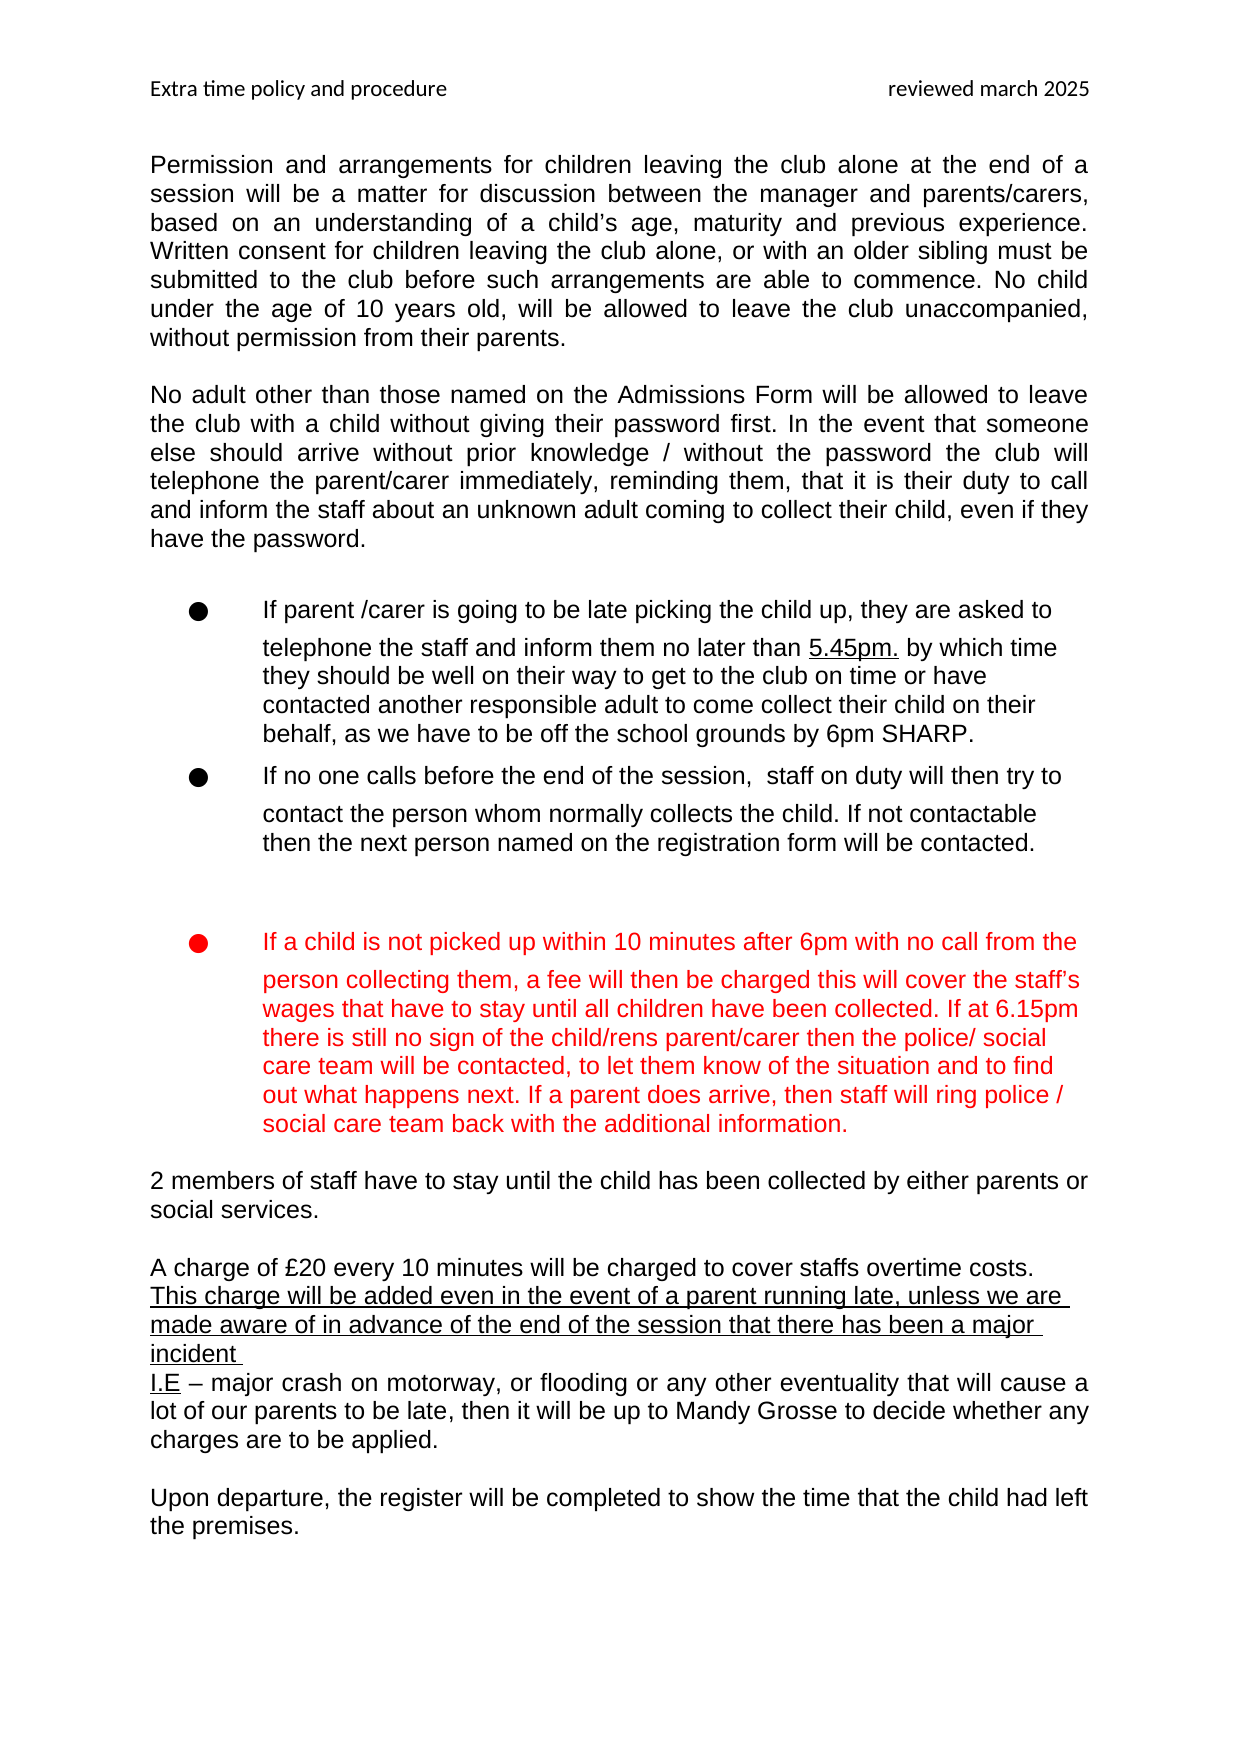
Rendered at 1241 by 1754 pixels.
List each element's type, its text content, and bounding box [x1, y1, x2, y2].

list If parent /carer is going to be late picking the child up, they are asked to telephone the staff and inform them no later than 5.45pm. by which time they should be well on their way to get to the club on time or have contacted another responsible adult to come collect their child on their behalf, as we have to be off the school grounds by 6pm SHARP. [187, 581, 1090, 747]
list If a child is not picked up within 10 minutes after 6pm with no call from the person collecting them, a fee will then be charged this will cover the staff’s wages that have to stay until all children have been collected. If at 6.15pm there is still no sign of the child/rens parent/carer then the police/ social care team will be contacted, to let them know of the situation and to find out what happens next. If a parent does arrive, then staff will ring police / social care team back with the additional information. [187, 914, 1090, 1137]
text A charge of £20 every 10 minutes will be charged to cover staffs overtime costs. [150, 1252, 1090, 1281]
text Permission and arrangements for children leaving the club alone at the end of a session will be a matter for discussion between the manager and parents/carers, based on an understanding of a child’s age, maturity and previous experience. Written consent for children leaving the club alone, or with an older sibling must be submitted to the club before such arrangements are able to commence. No child under the age of 10 years old, will be allowed to leave the club unaccompanied, without permission from their parents. [150, 150, 1090, 351]
text This charge will be added even in the event of a parent running late, unless we are made aware of in advance of the end of the session that there has been a major incident [150, 1281, 1090, 1367]
text Upon departure, the register will be completed to show the time that the child had left the premises. [150, 1482, 1090, 1540]
text 2 members of staff have to stay until the child has been collected by either parents or social services. [150, 1166, 1090, 1224]
text I.E – major crash on motorway, or flooding or any other eventuality that will cause a lot of our parents to be late, then it will be up to Mandy Grosse to decide whether any charges are to be applied. [150, 1367, 1090, 1454]
list If no one calls before the end of the session, staff on duty will then try to contact the person whom normally collects the child. If not contactable then the next person named on the registration form will be contacted. [187, 747, 1090, 856]
text No adult other than those named on the Admissions Form will be allowed to leave the club with a child without giving their password first. In the event that someone else should arrive without prior knowledge / without the password the club will telephone the parent/carer immediately, reminding them, that it is their duty to call and inform the staff about an unknown adult coming to collect their child, even if they have the password. [150, 380, 1090, 552]
